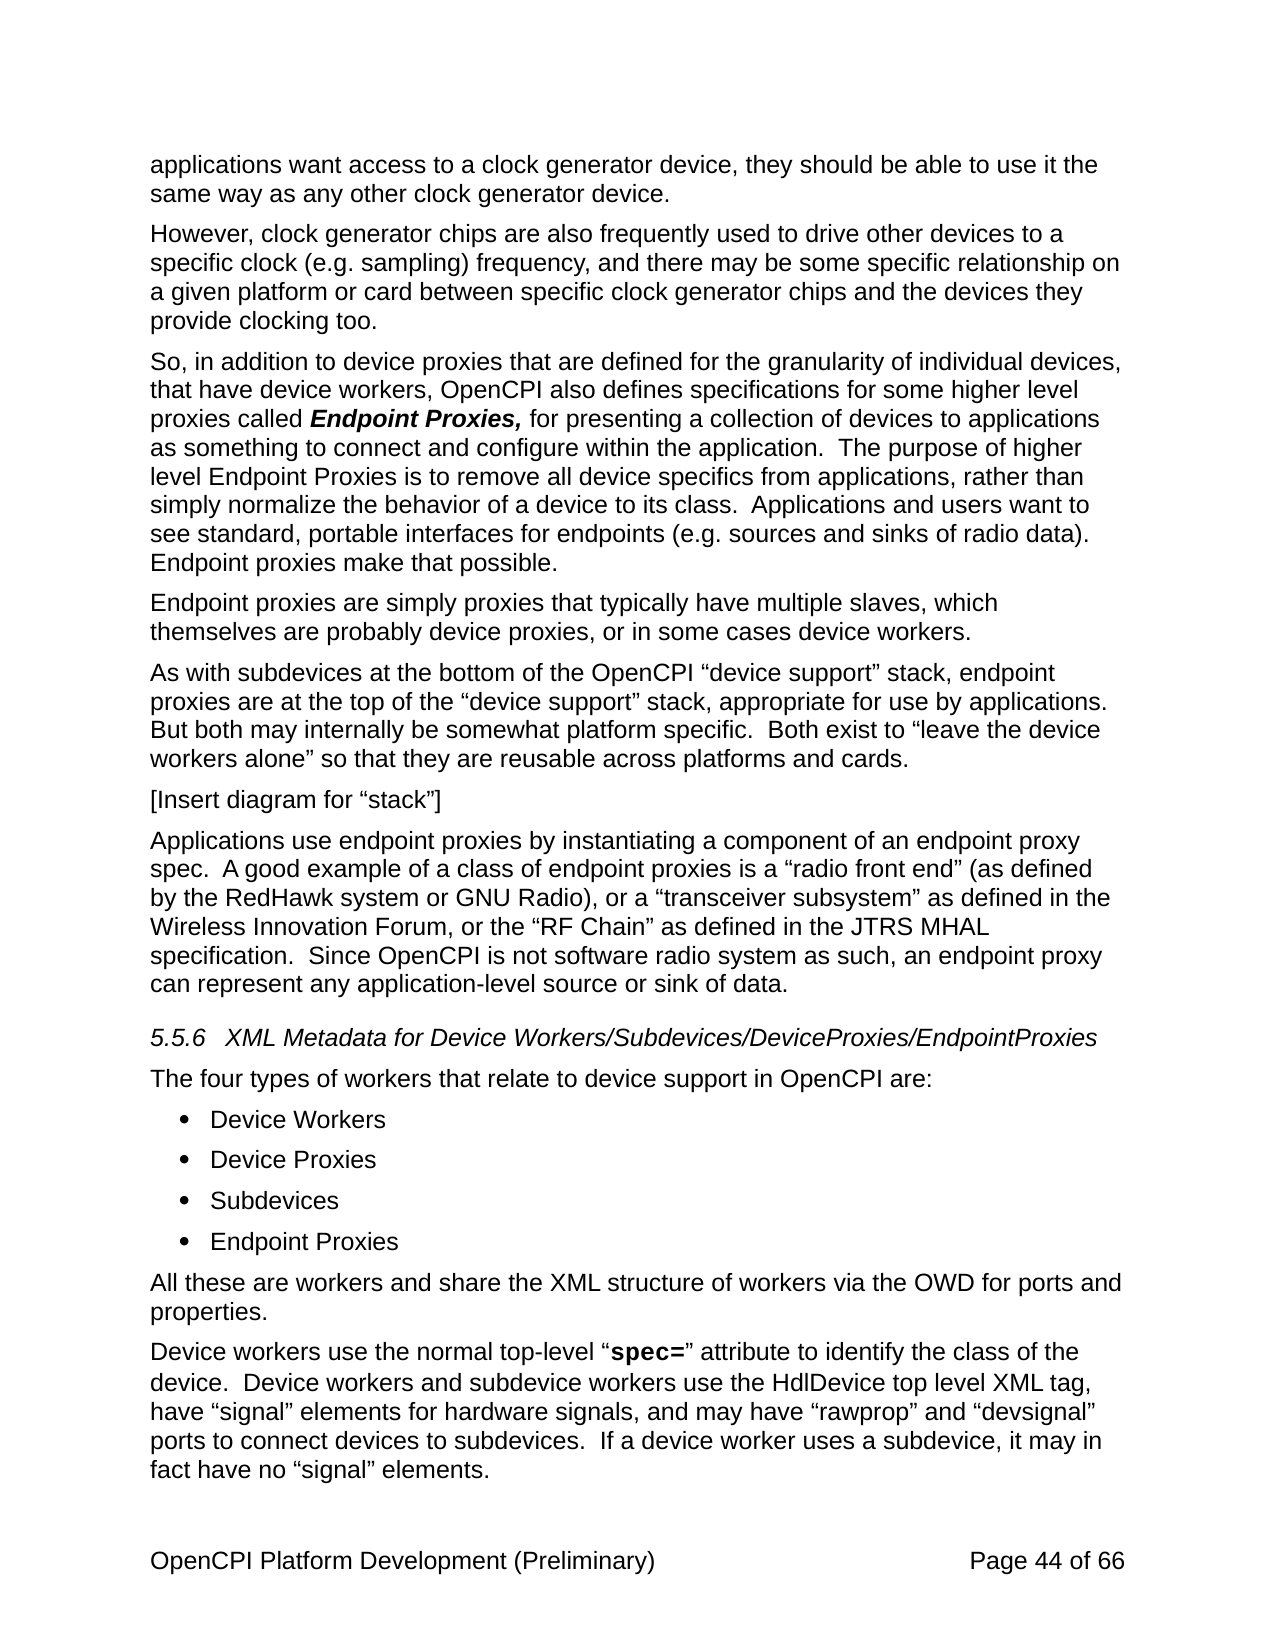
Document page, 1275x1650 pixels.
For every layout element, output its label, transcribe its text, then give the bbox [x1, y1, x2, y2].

text Applications use endpoint proxies by instantiating a component of an endpoint proxy spec. A good example of a class of endpoint proxies is a “radio front end” (as defined by the RedHawk system or GNU Radio), or a “transceiver subsystem” as defined in the Wireless Innovation Forum, or the “RF Chain” as defined in the JTRS MHAL specification. Since OpenCPI is not software radio system as such, an endpoint proxy can represent any application-level source or sink of data. [150, 826, 1125, 998]
list Device Proxies [180, 1145, 1125, 1174]
text As with subdevices at the bottom of the OpenCPI “device support” stack, endpoint proxies are at the top of the “device support” stack, appropriate for use by applications. But both may internally be somewhat platform specific. Both exist to “leave the device workers alone” so that they are reusable across platforms and cards. [150, 658, 1125, 773]
list Device Workers [180, 1104, 1125, 1133]
text Endpoint proxies are simply proxies that typically have multiple slaves, which themselves are probably device proxies, or in some cases device workers. [150, 588, 1125, 646]
text Device workers use the normal top-level “spec=” attribute to identify the class of the device. Device workers and subdevice workers use the HdlDevice top level XML tag, have “signal” elements for hardware signals, and may have “rawprop” and “devsignal” ports to connect devices to subdevices. If a device worker uses a subdevice, it may in fact have no “signal” elements. [150, 1337, 1125, 1483]
text applications want access to a clock generator device, they should be able to use it the same way as any other clock generator device. [150, 150, 1125, 207]
subtitle XML Metadata for Device Workers/Subdevices/DeviceProxies/EndpointProxies [150, 1023, 1125, 1052]
text However, clock generator chips are also frequently used to drive other devices to a specific clock (e.g. sampling) frequency, and there may be some specific relationship on a given platform or card between specific clock generator chips and the devices they provide clocking too. [150, 219, 1125, 334]
text [Insert diagram for “stack”] [150, 785, 1125, 814]
text So, in addition to device proxies that are defined for the granularity of individual devices, that have device workers, OpenCPI also defines specifications for some higher level proxies called Endpoint Proxies, for presenting a collection of devices to applications as something to connect and configure within the application. The purpose of higher level Endpoint Proxies is to remove all device specifics from applications, rather than simply normalize the behavior of a device to its class. Applications and users want to see standard, portable interfaces for endpoints (e.g. sources and sinks of radio data). Endpoint proxies make that possible. [150, 346, 1125, 576]
text All these are workers and share the XML structure of workers via the OWD for ports and properties. [150, 1268, 1125, 1325]
text The four types of workers that relate to device support in OpenCPI are: [150, 1064, 1125, 1093]
list Endpoint Proxies [180, 1227, 1125, 1256]
list Subdevices [180, 1186, 1125, 1215]
